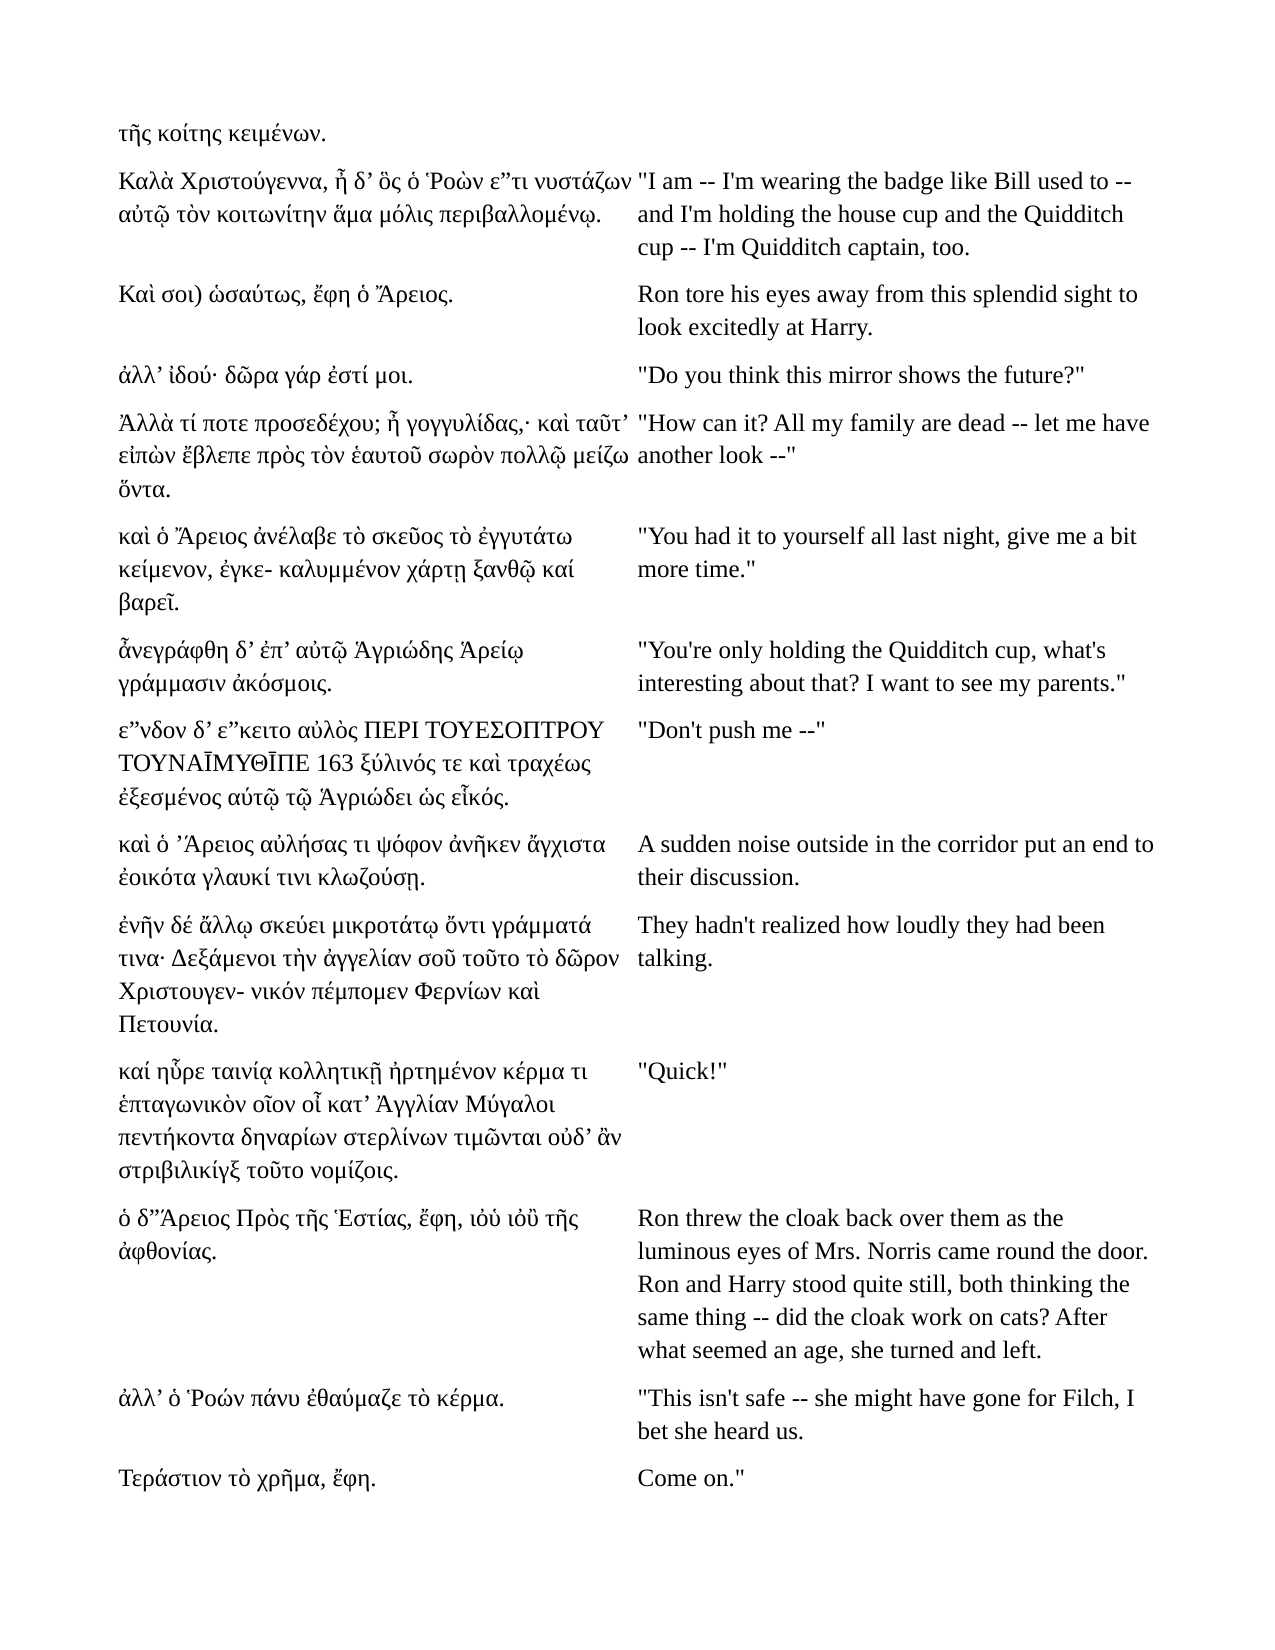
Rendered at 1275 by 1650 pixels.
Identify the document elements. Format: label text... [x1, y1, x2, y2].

table_cell Καλὰ Χριστούγεννα, ἦ δ’ ὃς ὁ Ῥοὼν ε”τι νυστάζων αὐτῷ τὸν κοιτωνίτην ἅμα μόλις περιβαλλομένῳ. [118, 166, 637, 279]
table_cell καὶ ὁ Ἄρειος ἀνέλαβε τὸ σκεῦος τὸ ἐγγυτάτω κείμενον, ἐγκε- καλυμμένον χάρτῃ ξανθῷ καί βαρεῖ. [118, 521, 637, 635]
table_cell ἀλλ’ ὁ Ῥοών πάνυ ἐθαύμαζε τὸ κέρμα. [118, 1383, 637, 1463]
table_cell "Do you think this mirror shows the future?" [638, 360, 1157, 408]
table_cell "How can it? All my family are dead -- let me have another look --" [638, 408, 1157, 521]
table_cell Ron tore his eyes away from this splendid sight to look excitedly at Harry. [638, 279, 1157, 360]
table_cell τῆς κοίτης κειμένων. [118, 118, 637, 166]
table_cell [638, 118, 1157, 166]
table_cell ὁ δ”Άρειος Πρὸς τῆς Ἑστίας, ἔφη, ιὀὑ ιὀὒ τῆς ἀφθονίας. [118, 1203, 637, 1383]
table_cell "Quick!" [638, 1056, 1157, 1203]
table_cell Τεράστιον τὸ χρῆμα, ἔφη. [118, 1464, 637, 1511]
table_cell Καὶ σοι) ὡσαύτως, ἔφη ὁ Ἄρειος. [118, 279, 637, 360]
table_cell καὶ ὁ ’Άρειος αὐλήσας τι ψόφον ἀνῆκεν ἄγχιστα ἐοικότα γλαυκί τινι κλωζούσῃ. [118, 829, 637, 910]
table_cell They hadn't realized how loudly they had been talking. [638, 910, 1157, 1056]
table_cell "This isn't safe -- she might have gone for Filch, I bet she heard us. [638, 1383, 1157, 1463]
table_cell "Don't push me --" [638, 716, 1157, 829]
table_cell "You're only holding the Quidditch cup, what's interesting about that? I want to see my parents." [638, 635, 1157, 716]
table_cell A sudden noise outside in the corridor put an end to their discussion. [638, 829, 1157, 910]
table_cell "I am -- I'm wearing the badge like Bill used to -- and I'm holding the house cup and the Quidditch cup -- I'm Quidditch captain, too. [638, 166, 1157, 279]
table_cell ε”νδον δ’ ε”κειτο αὐλὸς ΠΕΡΙ ΤΟΥΕΣΟΠΤΡΟΥ ΤΟΥΝΑῙΜΥΘῙΠΕ 163 ξύλινός τε καὶ τραχέως ἐξεσμένος αύτῷ τῷ Ἁγριώδει ὡς εἷκός. [118, 716, 637, 829]
table_cell καί ηὗρε ταινίᾳ κολλητικῇ ἠρτημένον κέρμα τι ἑπταγωνικὸν οῖον οἶ κατ’ Ἀγγλίαν Μύγαλοι πεντήκοντα δηναρίων στερλίνων τιμῶνται οὐδ’ ἂν στριβιλικίγξ τοῦτο νομίζοις. [118, 1056, 637, 1203]
table_cell "You had it to yourself all last night, give me a bit more time." [638, 521, 1157, 635]
table_cell Ἀλλὰ τί ποτε προσεδέχου; ἦ γογγυλίδας,· καὶ ταῦτ’ εἰπὼν ἔβλεπε πρὸς τὸν ἑαυτοῦ σωρὸν πολλῷ μείζω ὅντα. [118, 408, 637, 521]
table_cell ἐνῆν δέ ἄλλῳ σκεύει μικροτάτῳ ὄντι γράμματά τινα· Δεξάμενοι τὴν ἀγγελίαν σοῦ τοῦτο τὸ δῶρον Χριστουγεν- νικόν πέμπομεν Φερνίων καὶ Πετουνία. [118, 910, 637, 1056]
table_cell ἀλλ’ ἰδού· δῶρα γάρ ἐστί μοι. [118, 360, 637, 408]
table_cell Ron threw the cloak back over them as the luminous eyes of Mrs. Norris came round the door. Ron and Harry stood quite still, both thinking the same thing -- did the cloak work on cats? After what seemed an age, she turned and left. [638, 1203, 1157, 1383]
table_cell Come on." [638, 1464, 1157, 1511]
table_cell ἆνεγράφθη δ’ ἐπ’ αὐτῷ Ἁγριώδης Ἁρείῳ γράμμασιν ἀκόσμοις. [118, 635, 637, 716]
